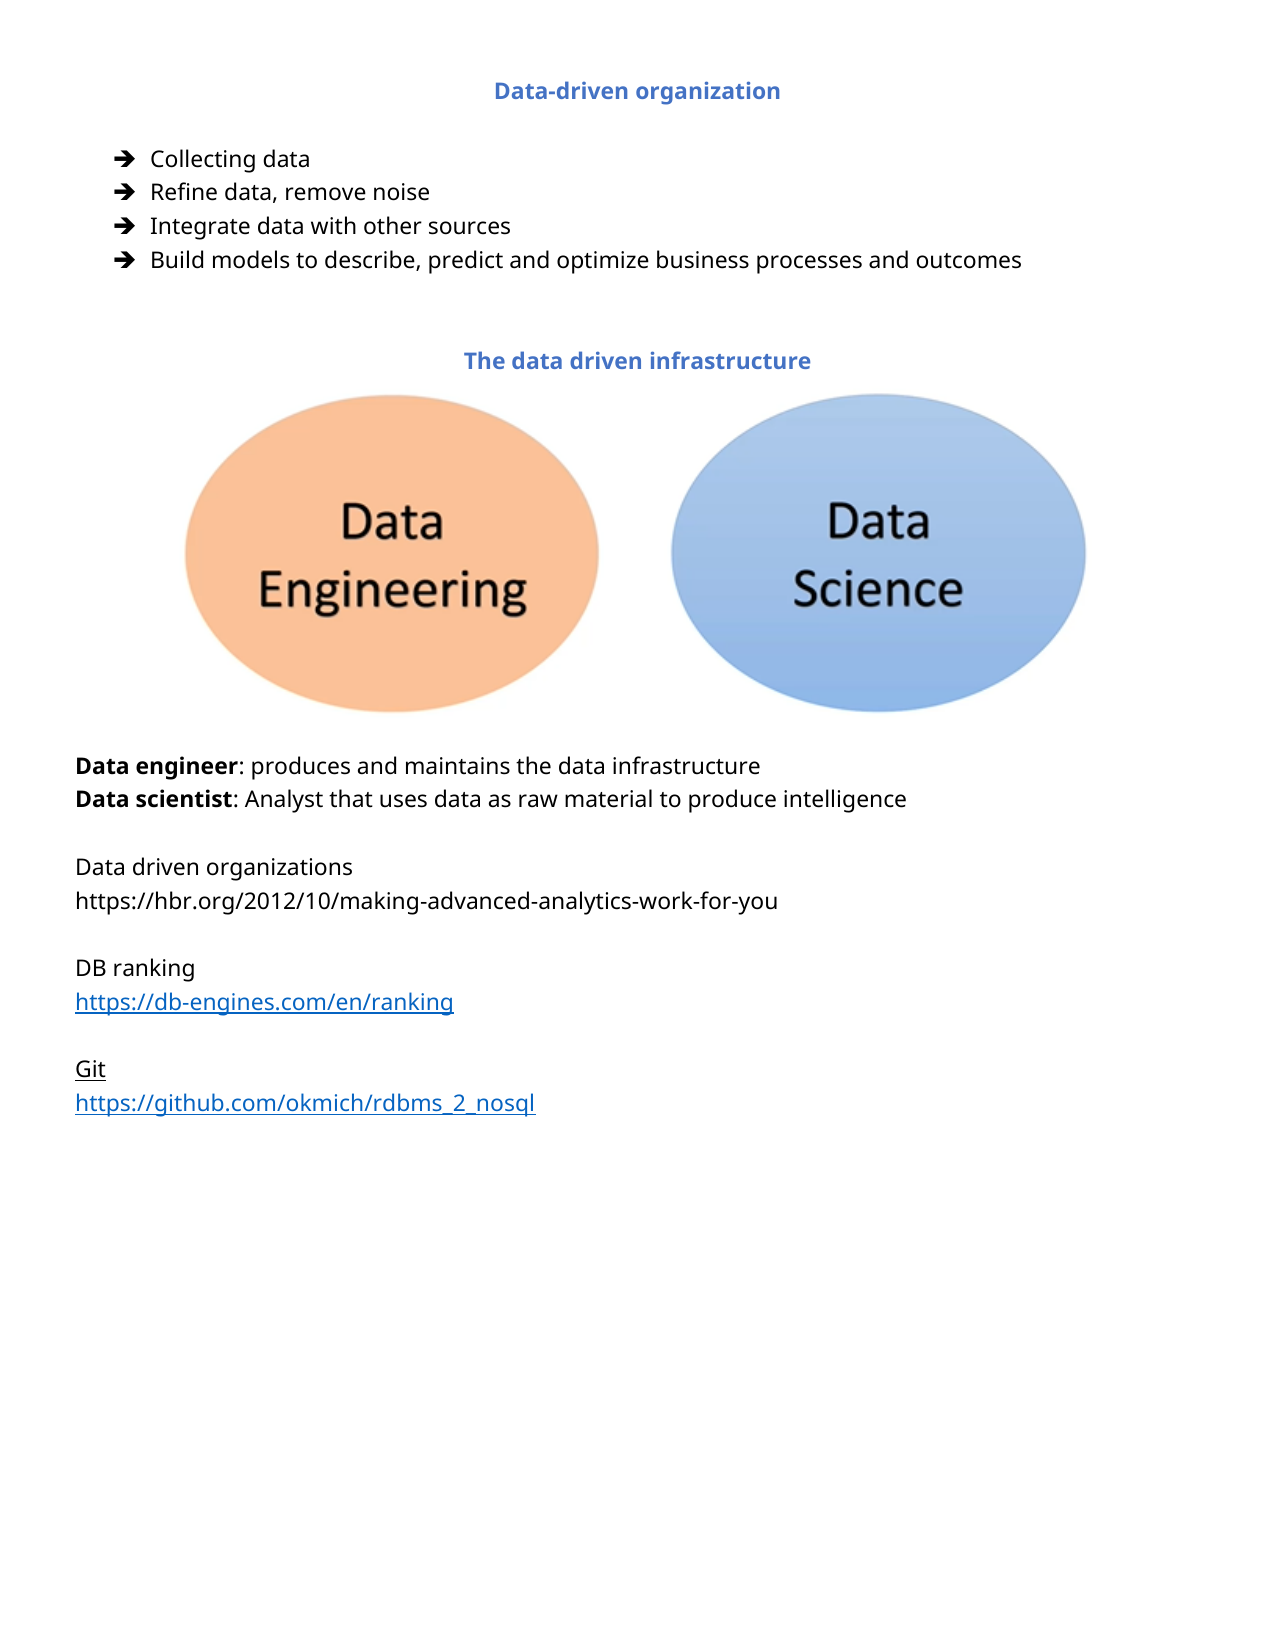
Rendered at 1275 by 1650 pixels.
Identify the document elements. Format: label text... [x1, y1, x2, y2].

list Integrate data with other sources [112, 210, 1200, 241]
text https://github.com/okmich/rdbms_2_nosql [75, 1087, 1200, 1118]
text https://hbr.org/2012/10/making-advanced-analytics-work-for-you [75, 885, 1200, 916]
list Refine data, remove noise [112, 176, 1200, 207]
picture [158, 378, 1117, 748]
list Build models to describe, predict and optimize business processes and outcomes [112, 244, 1200, 275]
text https://db-engines.com/en/ranking [75, 986, 1200, 1017]
text Data-driven organization [75, 75, 1200, 106]
text DB ranking [75, 952, 1200, 983]
text Git [75, 1053, 1200, 1085]
list Collecting data [112, 142, 1200, 174]
text Data engineer: produces and maintains the data infrastructure [75, 750, 1200, 781]
text The data driven infrastructure [75, 345, 1200, 376]
text Data driven organizations [75, 851, 1200, 882]
text Data scientist: Analyst that uses data as raw material to produce intelligence [75, 783, 1200, 815]
